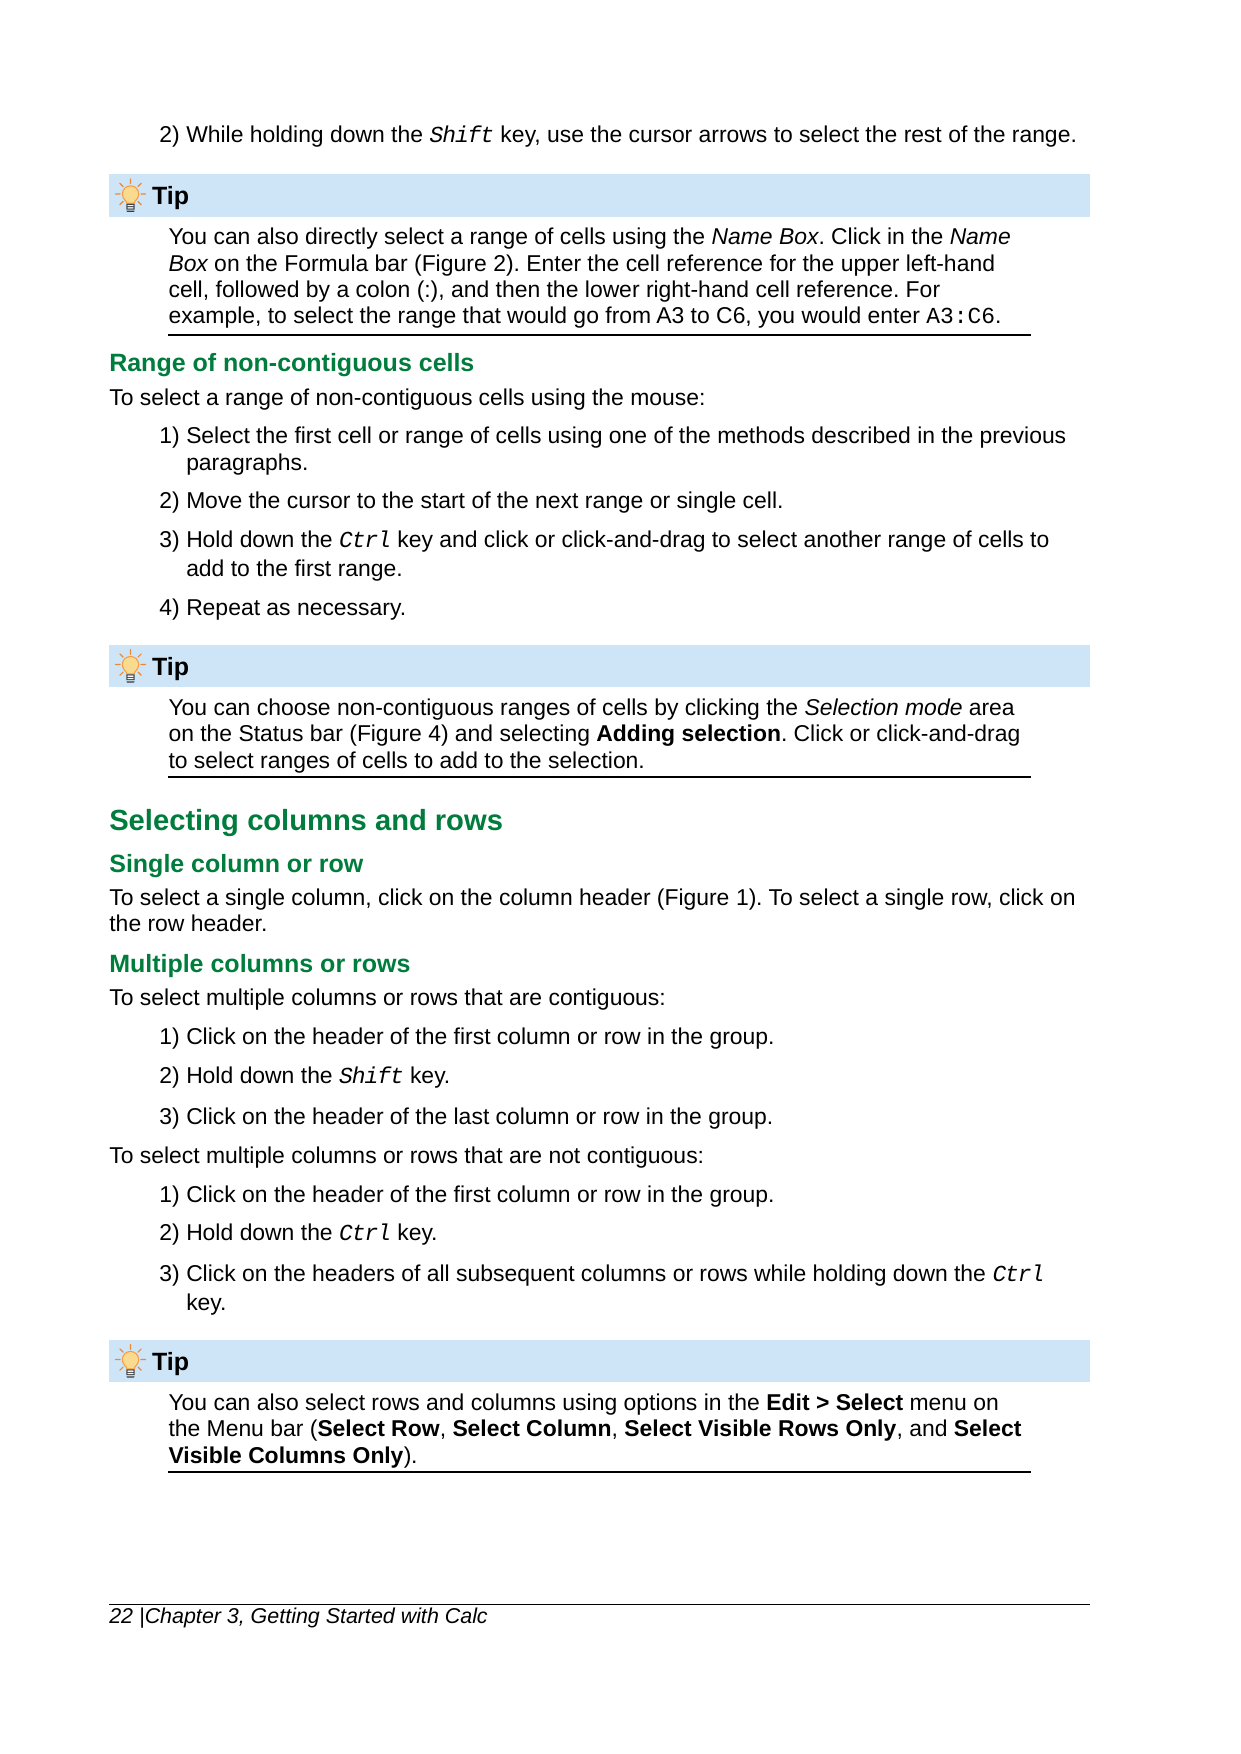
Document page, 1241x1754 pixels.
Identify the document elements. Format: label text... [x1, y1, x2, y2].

subtitle Tip [151, 645, 1090, 687]
list Click on the header of the first column or row in the group. [186, 1181, 1090, 1207]
list To select a range of non-contiguous cells using the mouse: [109, 383, 1090, 410]
subtitle Single column or row [109, 849, 1090, 877]
list To select multiple columns or rows that are not contiguous: [109, 1142, 1090, 1168]
list Repeat as necessary. [186, 593, 1090, 620]
list Select the first cell or range of cells using one of the methods described in the previous paragraphs. [186, 422, 1090, 475]
list Click on the headers of all subsequent columns or rows while holding down the Ctrl key. [186, 1260, 1090, 1315]
subtitle Range of non-contiguous cells [109, 348, 1090, 377]
subtitle Selecting columns and rows [109, 803, 1090, 836]
list Hold down the Shift key. [186, 1062, 1090, 1090]
text You can also directly select a range of cells using the Name Box. Click in the Name Box on the Formula bar (Figure 2). Enter the cell reference for the upper left-hand cell, followed by a colon (:), and then the lower right-hand cell reference. For example, to select the range that would go from A3 to C6, you would enter A3:C6. [168, 223, 1031, 334]
subtitle Multiple columns or rows [109, 949, 1090, 978]
text You can also select rows and columns using options in the Edit > Select menu on the Menu bar (Select Row, Select Column, Select Visible Rows Only, and Select Visible Columns Only). [168, 1389, 1031, 1471]
subtitle Tip [109, 174, 1090, 217]
text To select a single column, click on the column header (Figure 1). To select a single row, click on the row header. [109, 884, 1090, 937]
list Hold down the Ctrl key. [186, 1219, 1090, 1248]
subtitle Tip [151, 1340, 1090, 1382]
list Click on the header of the last column or row in the group. [186, 1103, 1090, 1129]
list Click on the header of the first column or row in the group. [186, 1023, 1090, 1049]
list To select multiple columns or rows that are contiguous: [109, 984, 1090, 1011]
list While holding down the Shift key, use the cursor arrows to select the rest of the range. [186, 121, 1090, 149]
list Hold down the Ctrl key and click or click-and-drag to select another range of cells to add to the first range. [186, 526, 1090, 581]
text You can choose non-contiguous ranges of cells by clicking the Selection mode area on the Status bar (Figure 4) and selecting Adding selection. Click or click-and-drag to select ranges of cells to add to the selection. [168, 694, 1031, 776]
list Move the cursor to the start of the next range or single cell. [186, 487, 1090, 514]
